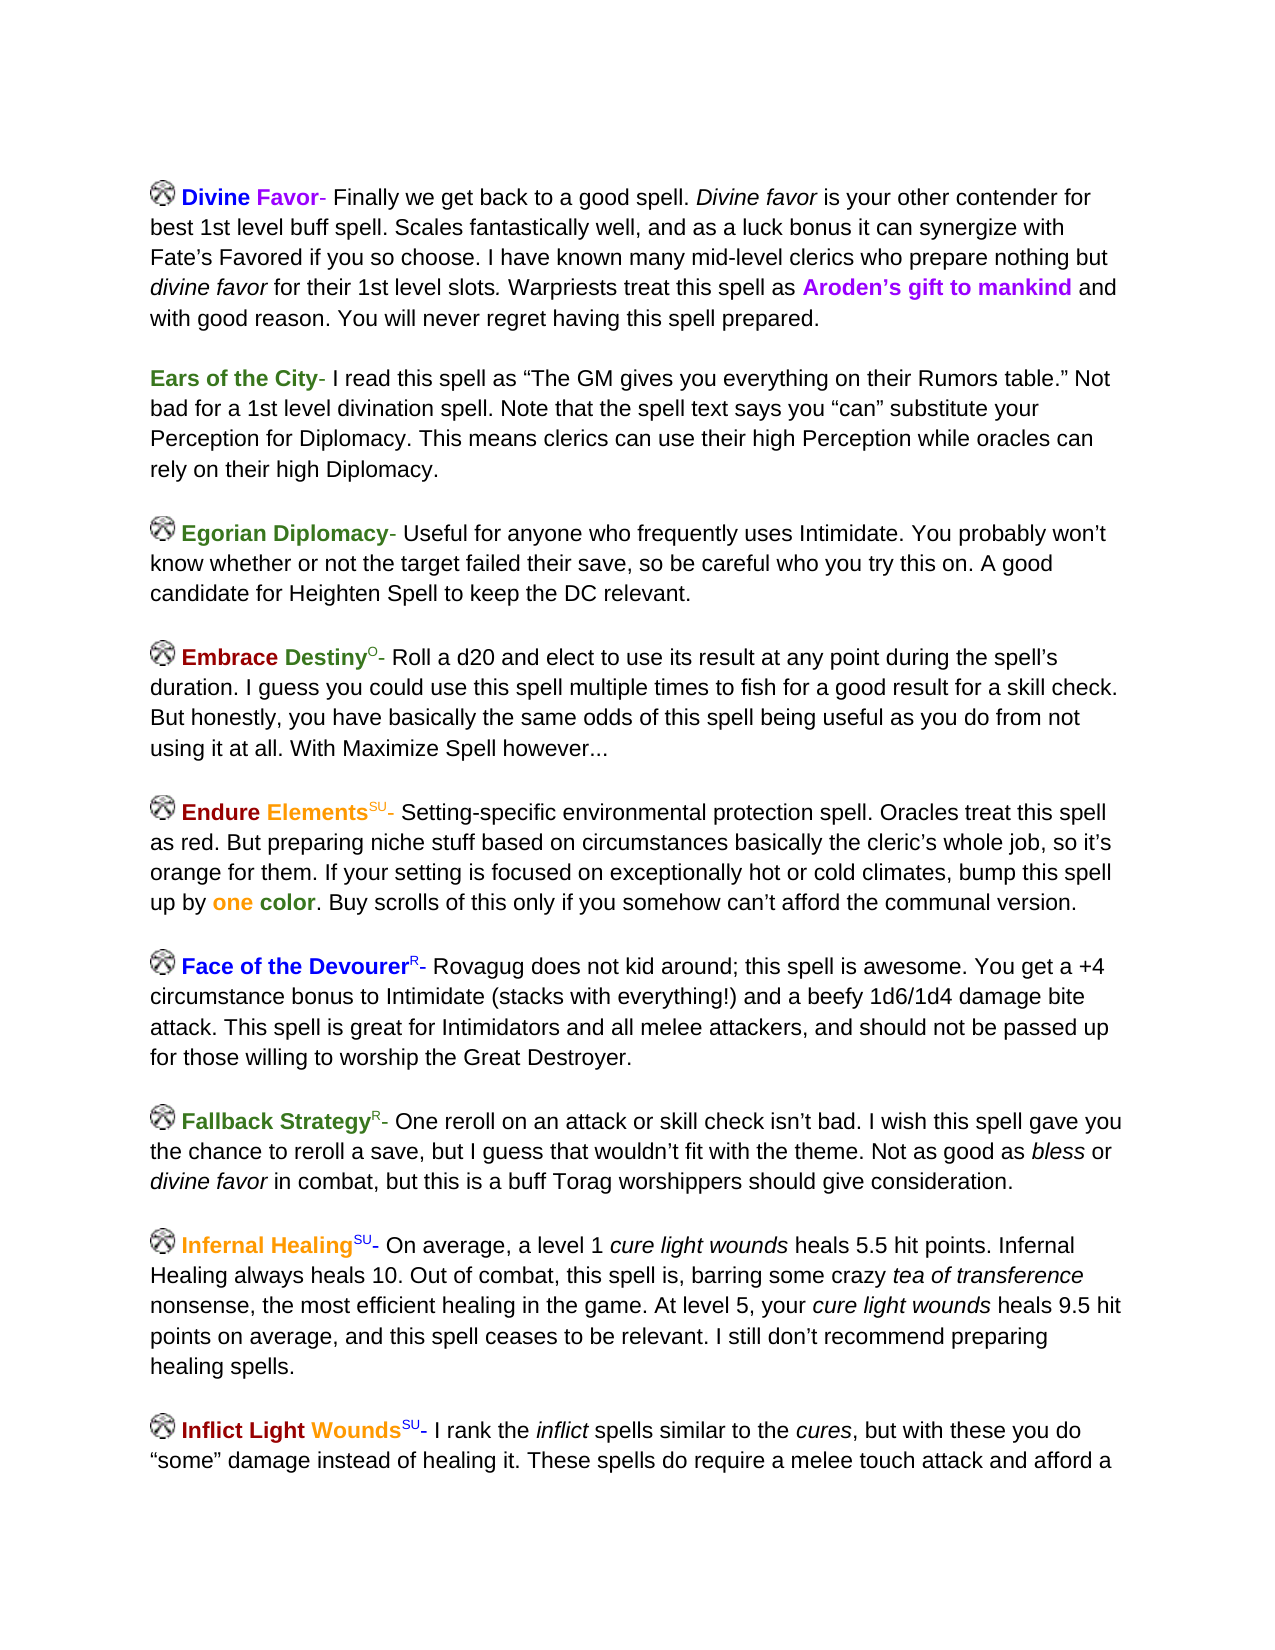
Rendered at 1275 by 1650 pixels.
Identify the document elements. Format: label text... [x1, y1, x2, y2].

picture [150, 1104, 175, 1130]
text Divine Favor- Finally we get back to a good spell. Divine favor is your other contender for best 1st level buff spell. Scales fantastically well, and as a luck bonus it can synergize with Fate’s Favored if you so choose. I have known many mid-level clerics who prepare nothing but divine favor for their 1st level slots. Warpriests treat this spell as Aroden’s gift to mankind and with good reason. You will never regret having this spell prepared. [150, 180, 1125, 331]
text Fallback StrategyR- One reroll on an attack or skill check isn’t bad. I wish this spell gave you the chance to reroll a save, but I guess that wouldn’t fit with the theme. Not as good as bless or divine favor in combat, but this is a buff Torag worshippers should give consideration. [150, 1104, 1125, 1194]
picture [150, 1413, 175, 1439]
picture [150, 516, 175, 541]
picture [150, 640, 175, 666]
picture [150, 795, 175, 820]
text Egorian Diplomacy- Useful for anyone who frequently uses Intimidate. You probably won’t know whether or not the target failed their save, so be careful who you try this on. A good candidate for Heighten Spell to keep the DC relevant. [150, 516, 1125, 606]
text Embrace DestinyO- Roll a d20 and elect to use its result at any point during the spell’s duration. I guess you could use this spell multiple times to fish for a good result for a skill check. But honestly, you have basically the same odds of this spell being useful as you do from not using it at all. With Maximize Spell however... [150, 640, 1125, 761]
picture [150, 1228, 175, 1254]
text Inflict Light WoundsSU- I rank the inflict spells similar to the cures, but with these you do “some” damage instead of healing it. These spells do require a melee touch attack and afford a [150, 1413, 1125, 1473]
picture [150, 180, 175, 206]
text Ears of the City- I read this spell as “The GM gives you everything on their Rumors table.” Not bad for a 1st level divination spell. Note that the spell text says you “can” substitute your Perception for Diplomacy. This means clerics can use their high Perception while oracles can rely on their high Diplomacy. [150, 365, 1125, 482]
text Infernal HealingSU- On average, a level 1 cure light wounds heals 5.5 hit points. Infernal Healing always heals 10. Out of combat, this spell is, barring some crazy tea of transference nonsense, the most efficient healing in the game. At level 5, your cure light wounds heals 9.5 hit points on average, and this spell ceases to be relevant. I still don’t recommend preparing healing spells. [150, 1228, 1125, 1379]
text Endure ElementsSU- Setting-specific environmental protection spell. Oracles treat this spell as red. But preparing niche stuff based on circumstances basically the cleric’s whole job, so it’s orange for them. If your setting is focused on exceptionally hot or cold climates, bump this spell up by one color. Buy scrolls of this only if you somehow can’t afford the communal version. [150, 795, 1125, 916]
picture [150, 949, 175, 975]
text Face of the DevourerR- Rovagug does not kid around; this spell is awesome. You get a +4 circumstance bonus to Intimidate (stacks with everything!) and a beefy 1d6/1d4 damage bite attack. This spell is great for Intimidators and all melee attackers, and should not be passed up for those willing to worship the Great Destroyer. [150, 949, 1125, 1070]
